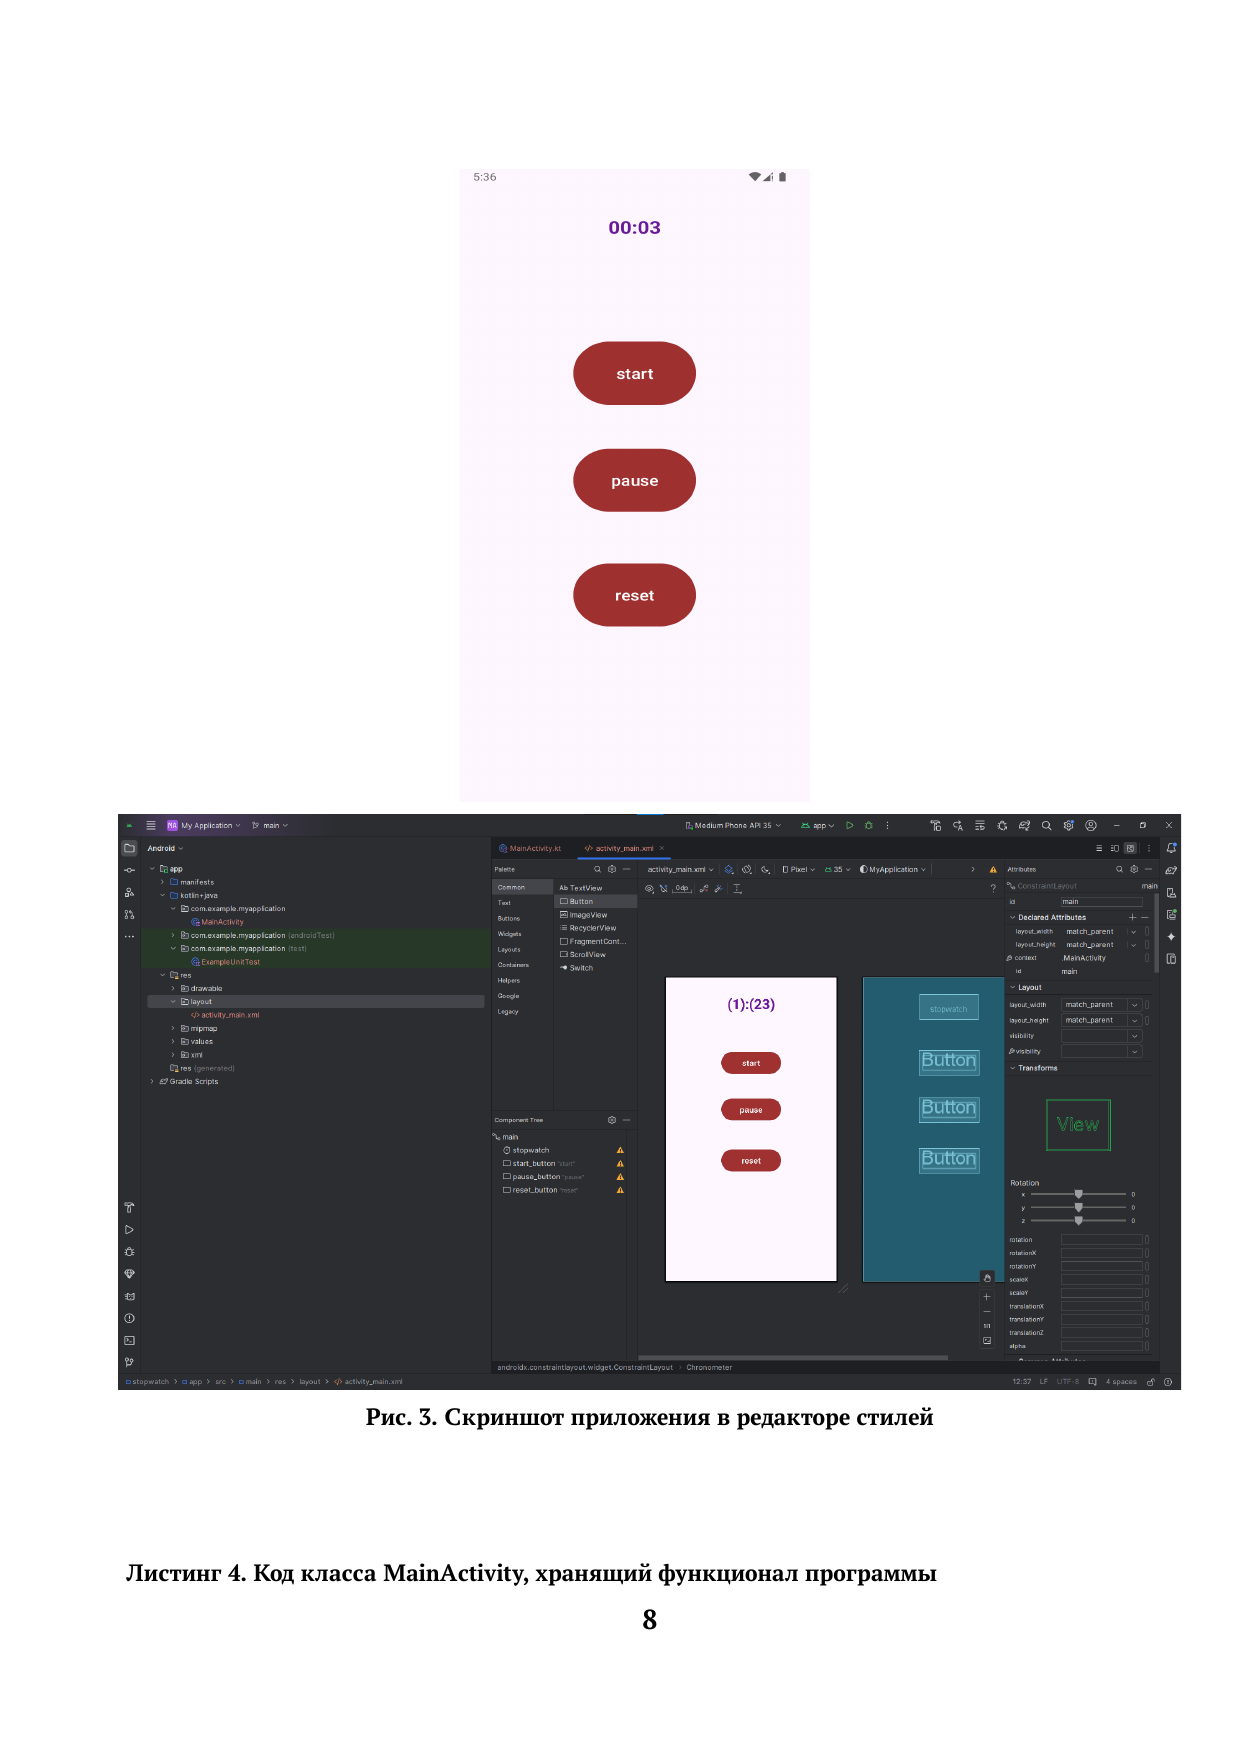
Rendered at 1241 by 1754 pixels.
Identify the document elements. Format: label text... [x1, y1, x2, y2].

text Рис. 3. Скриншот приложения в редакторе стилей [118, 1390, 1181, 1431]
text Листинг 4. Код класса MainActivity, хранящий функционал программы [125, 1558, 1186, 1587]
picture [459, 169, 810, 802]
picture [118, 814, 1182, 1390]
